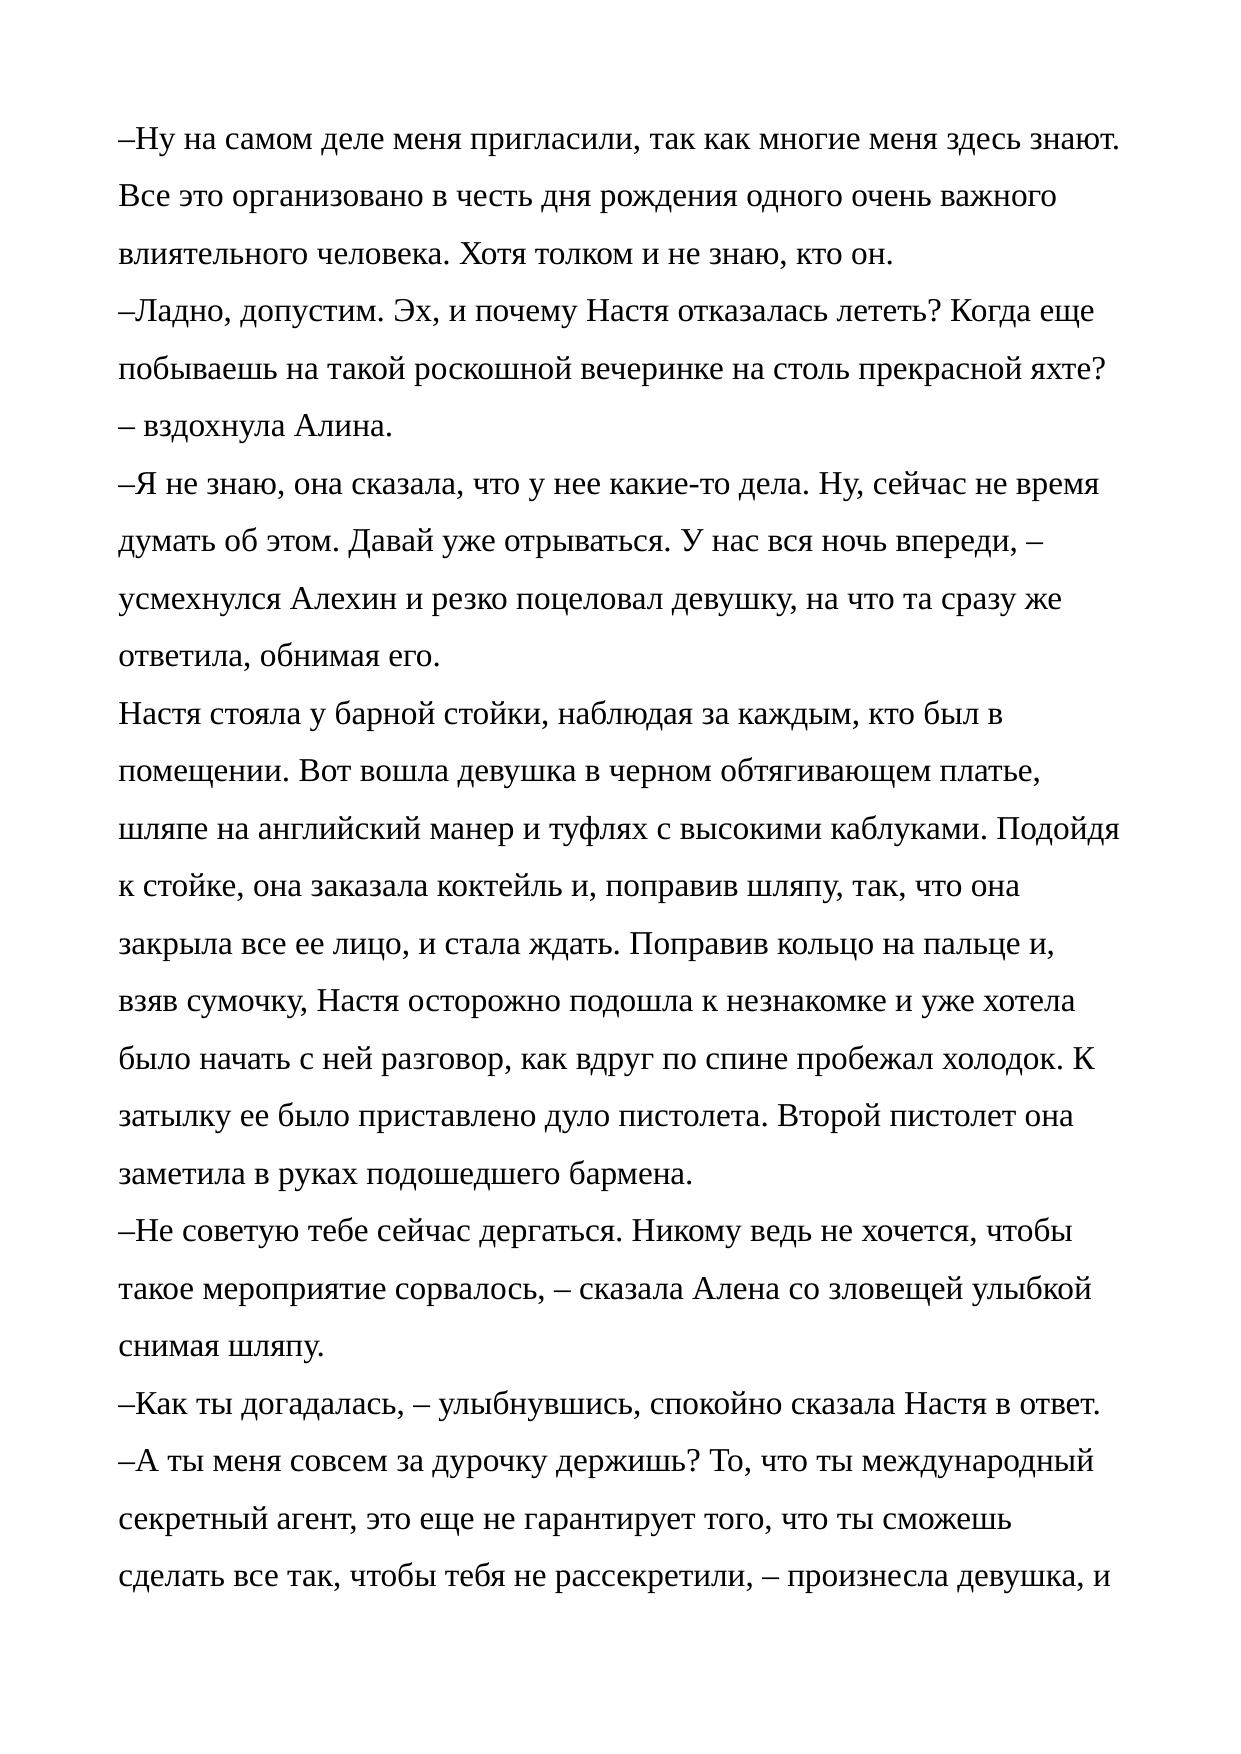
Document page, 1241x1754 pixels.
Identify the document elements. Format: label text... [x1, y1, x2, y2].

text –Как ты догадалась, – улыбнувшись, спокойно сказала Настя в ответ. [118, 1383, 1122, 1421]
text –Не советую тебе сейчас дергаться. Никому ведь не хочется, чтобы такое мероприятие сорвалось, – сказала Алена со зловещей улыбкой снимая шляпу. [118, 1211, 1122, 1364]
text –А ты меня совсем за дурочку держишь? То, что ты международный секретный агент, это еще не гарантирует того, что ты сможешь сделать все так, чтобы тебя не рассекретили, – произнесла девушка, и [118, 1441, 1122, 1594]
text –Ну на самом деле меня пригласили, так как многие меня здесь знают. Все это организовано в честь дня рождения одного очень важного влиятельного человека. Хотя толком и не знаю, кто он. [118, 118, 1122, 271]
text Настя стояла у барной стойки, наблюдая за каждым, кто был в помещении. Вот вошла девушка в черном обтягивающем платье, шляпе на английский манер и туфлях с высокими каблуками. Подойдя к стойке, она заказала коктейль и, поправив шляпу, так, что она закрыла все ее лицо, и стала ждать. Поправив кольцо на пальце и, взяв сумочку, Настя осторожно подошла к незнакомке и уже хотела было начать с ней разговор, как вдруг по спине пробежал холодок. К затылку ее было приставлено дуло пистолета. Второй пистолет она заметила в руках подошедшего бармена. [118, 693, 1122, 1191]
text –Ладно, допустим. Эх, и почему Настя отказалась лететь? Когда еще побываешь на такой роскошной вечеринке на столь прекрасной яхте? – вздохнула Алина. [118, 291, 1122, 444]
text –Я не знаю, она сказала, что у нее какие-то дела. Ну, сейчас не время думать об этом. Давай уже отрываться. У нас вся ночь впереди, – усмехнулся Алехин и резко поцеловал девушку, на что та сразу же ответила, обнимая его. [118, 463, 1122, 674]
